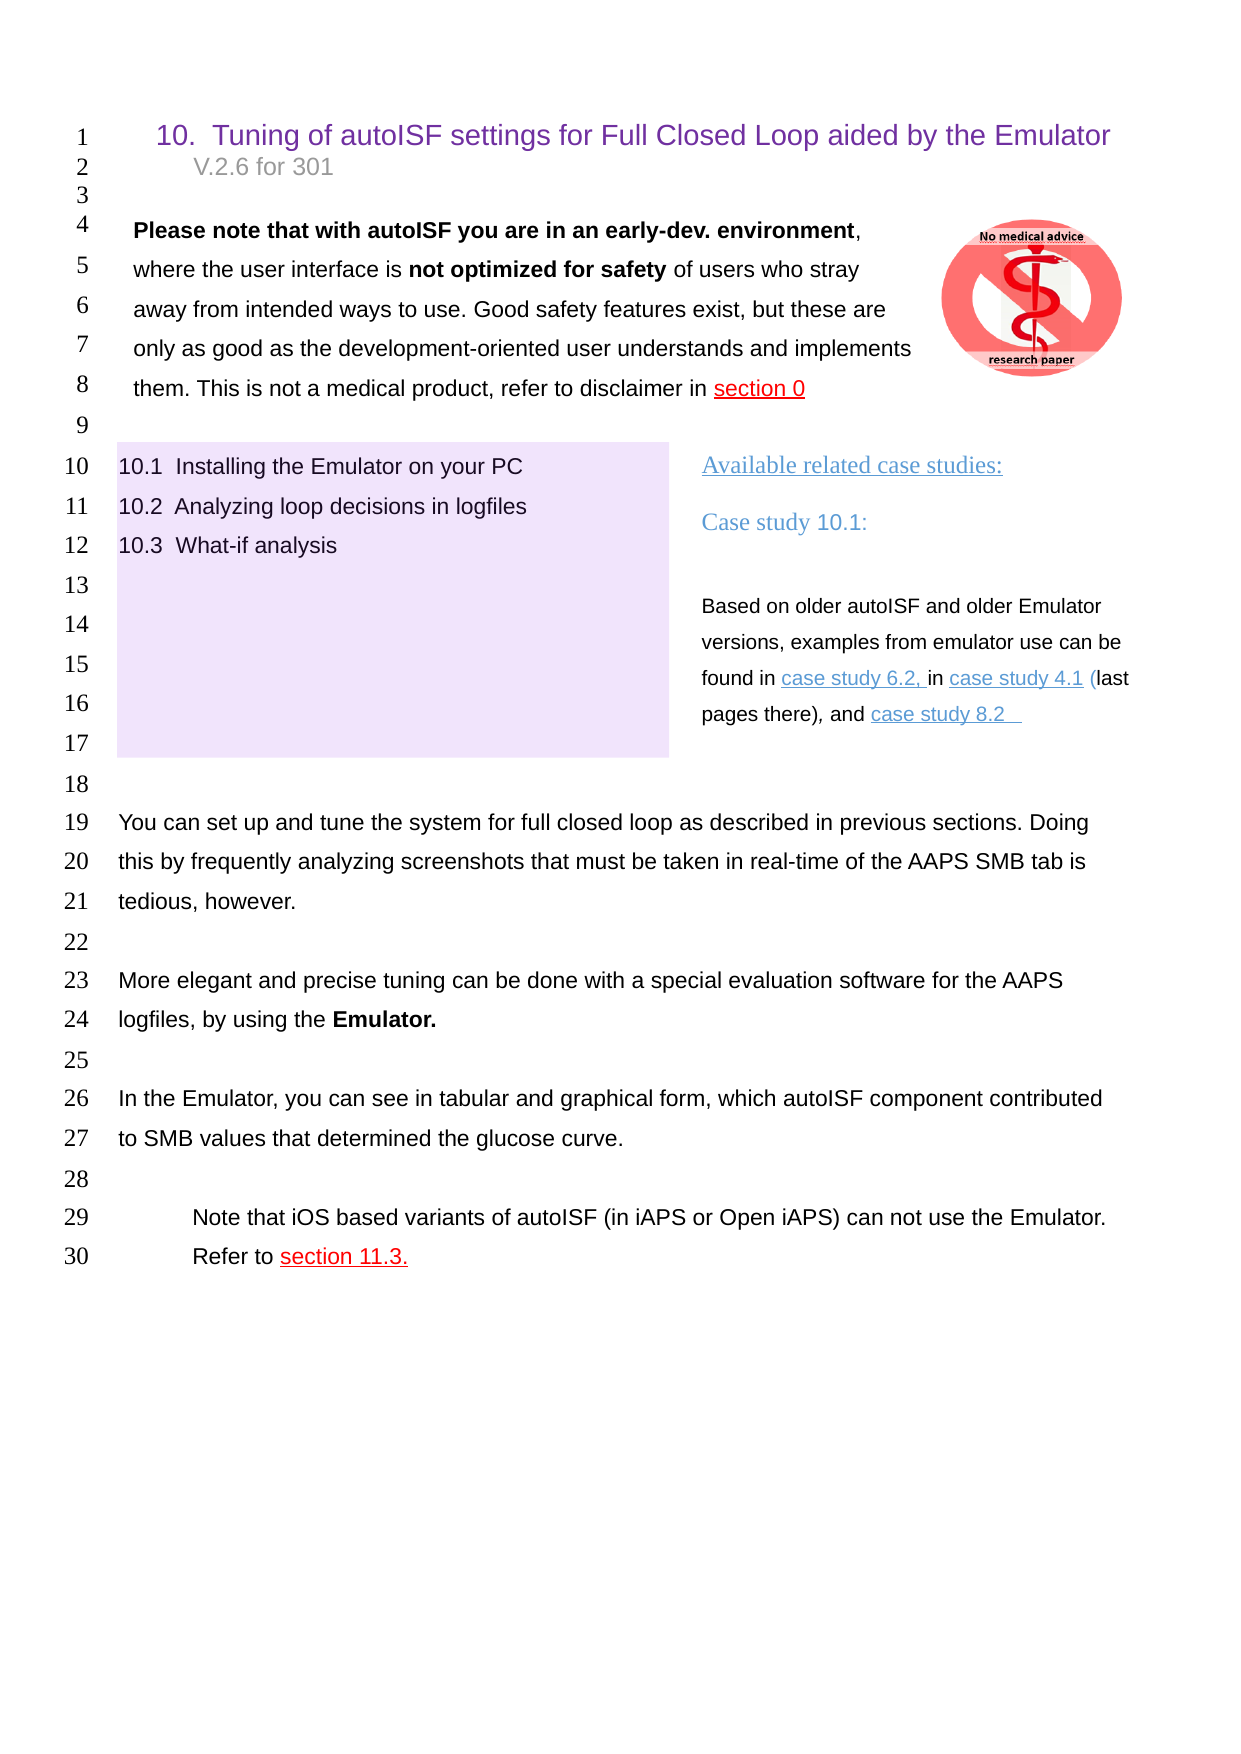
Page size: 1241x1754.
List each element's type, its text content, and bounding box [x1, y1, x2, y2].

text Note that iOS based variants of autoISF (in iAPS or Open iAPS) can not use the Emulator. Refer to section 11.3. [192, 1203, 1122, 1269]
text Based on older autoISF and older Emulator versions, examples from emulator use can be found in case study 6.2, in case study 4.1 (last pages there), and case study 8.2 [701, 594, 1149, 725]
text More elegant and precise tuning can be done with a special evaluation software for the AAPS logfiles, by using the Emulator. [118, 967, 1122, 1032]
text You can set up and tune the system for full closed loop as described in previous sections. Doing this by frequently analyzing screenshots that must be taken in real-time of the AAPS SMB tab is tedious, however. [118, 809, 1122, 914]
text In the Emulator, you can see in tabular and graphical form, which autoISF component contributed to SMB values that determined the glucose curve. [118, 1085, 1122, 1151]
text Available related case studies: [701, 450, 1149, 479]
text Case study 10.1: [701, 507, 1149, 536]
text 10.3 What-if analysis [670, 532, 686, 559]
text 10. Tuning of autoISF settings for Full Closed Loop aided by the Emulator V.2.6 for 301 [156, 118, 1122, 180]
text Please note that with autoISF you are in an early-dev. environment, where the user interface is not optimized for safety of users who stray away from intended ways to use. Good safety features exist, but these are only as good as the development-oriented user understands and implements them. This is not a medical product, refer to disclaimer in section 0 [133, 217, 918, 401]
